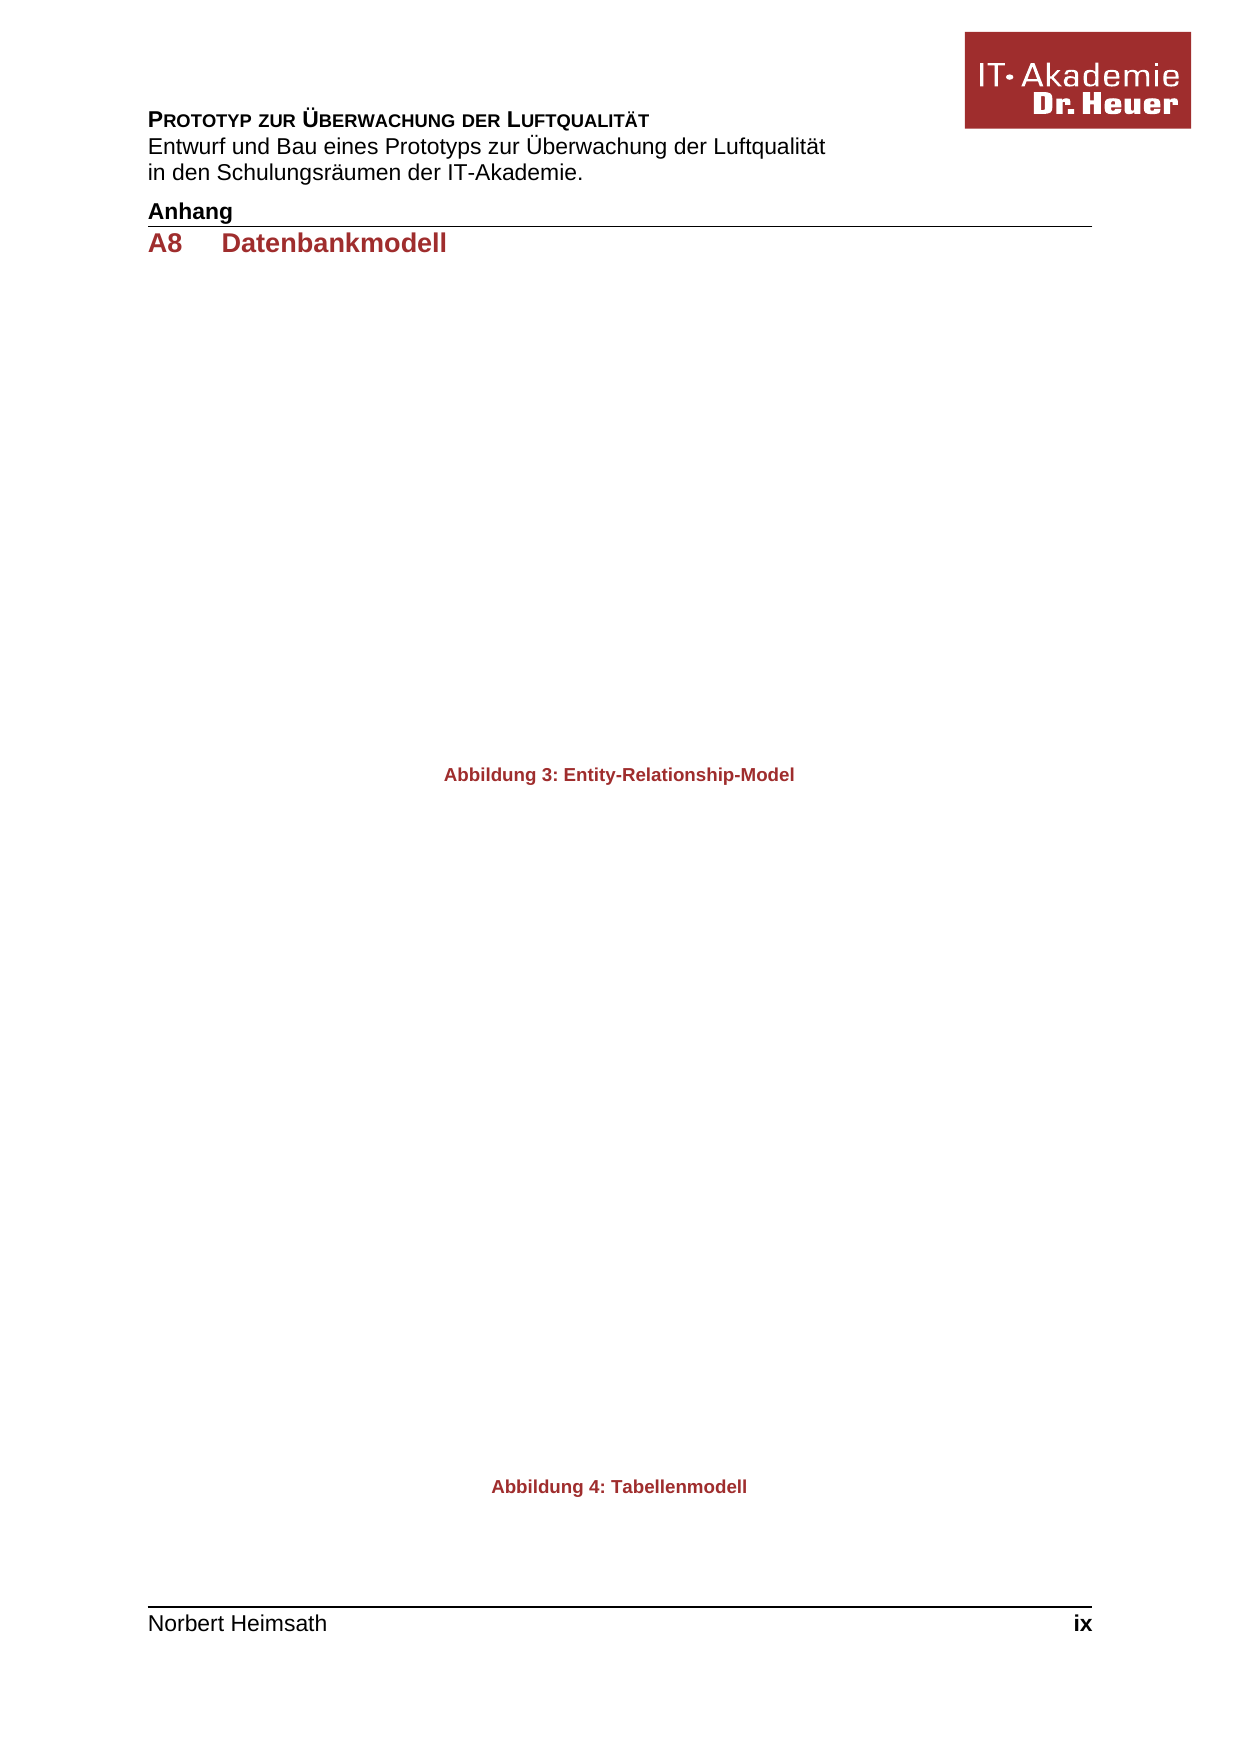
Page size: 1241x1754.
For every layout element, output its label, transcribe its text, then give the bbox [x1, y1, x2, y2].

text Abbildung 4: Tabellenmodell [148, 818, 1091, 1497]
subtitle Datenbankmodell [148, 227, 1092, 259]
text Abbildung 3: Entity-Relationship-Model [148, 265, 1091, 785]
